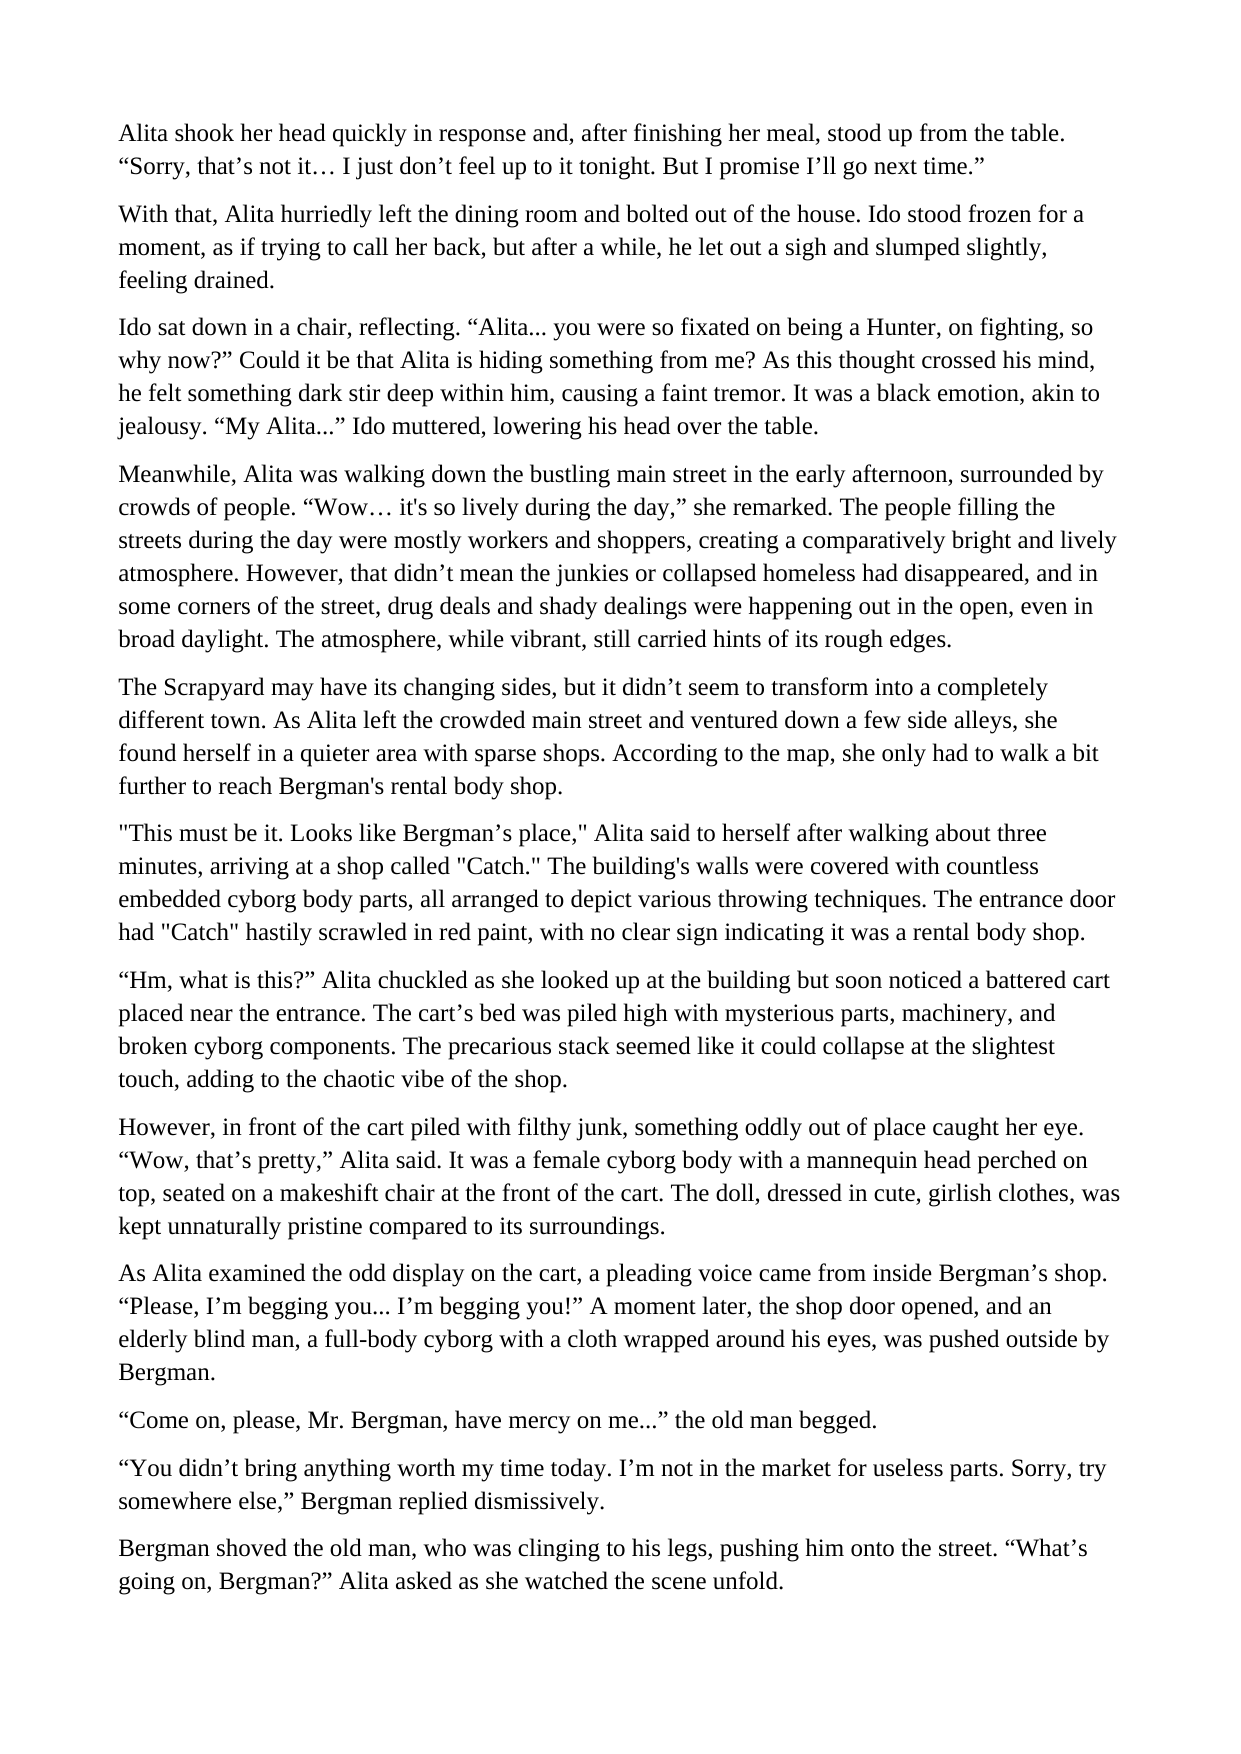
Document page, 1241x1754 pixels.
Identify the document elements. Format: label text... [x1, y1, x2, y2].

text Meanwhile, Alita was walking down the bustling main street in the early afternoon, surrounded by crowds of people. “Wow… it's so lively during the day,” she remarked. The people filling the streets during the day were mostly workers and shoppers, creating a comparatively bright and lively atmosphere. However, that didn’t mean the junkies or collapsed homeless had disappeared, and in some corners of the street, drug deals and shady dealings were happening out in the open, even in broad daylight. The atmosphere, while vibrant, still carried hints of its rough edges. [118, 459, 1122, 653]
text Bergman shoved the old man, who was clinging to his legs, pushing him onto the street. “What’s going on, Bergman?” Alita asked as she watched the scene unfold. [118, 1533, 1122, 1595]
text The Scrapyard may have its changing sides, but it didn’t seem to transform into a completely different town. As Alita left the crowded main street and ventured down a few side alleys, she found herself in a quieter area with sparse shops. According to the map, she only had to walk a bit further to reach Bergman's rental body shop. [118, 672, 1122, 799]
text "This must be it. Looks like Bergman’s place," Alita said to herself after walking about three minutes, arriving at a shop called "Catch." The building's walls were covered with countless embedded cyborg body parts, all arranged to depict various throwing techniques. The entrance door had "Catch" hastily scrawled in red paint, with no clear sign indicating it was a rental body shop. [118, 818, 1122, 946]
text As Alita examined the odd display on the cart, a pleading voice came from inside Bergman’s shop. “Please, I’m begging you... I’m begging you!” A moment later, the shop door opened, and an elderly blind man, a full-body cyborg with a cloth wrapped around his eyes, was pushed outside by Bergman. [118, 1258, 1122, 1386]
text “You didn’t bring anything worth my time today. I’m not in the market for useless parts. Sorry, try somewhere else,” Bergman replied dismissively. [118, 1453, 1122, 1514]
text Alita shook her head quickly in response and, after finishing her meal, stood up from the table. “Sorry, that’s not it… I just don’t feel up to it tonight. But I promise I’ll go next time.” [118, 118, 1122, 180]
text With that, Alita hurriedly left the dining room and bolted out of the house. Ido stood frozen for a moment, as if trying to call her back, but after a while, he let out a sigh and slumped slightly, feeling drained. [118, 199, 1122, 293]
text Ido sat down in a chair, reflecting. “Alita... you were so fixated on being a Hunter, on fighting, so why now?” Could it be that Alita is hiding something from me? As this thought crossed his mind, he felt something dark stir deep within him, causing a faint tremor. It was a black emotion, akin to jealousy. “My Alita...” Ido muttered, lowering his head over the table. [118, 312, 1122, 440]
text “Come on, please, Mr. Bergman, have mercy on me...” the old man begged. [118, 1405, 1122, 1434]
text “Hm, what is this?” Alita chuckled as she looked up at the building but soon noticed a battered cart placed near the entrance. The cart’s bed was piled high with mysterious parts, machinery, and broken cyborg components. The precarious stack seemed like it could collapse at the slightest touch, adding to the chaotic vibe of the shop. [118, 965, 1122, 1093]
text However, in front of the cart piled with filthy junk, something oddly out of place caught her eye. “Wow, that’s pretty,” Alita said. It was a female cyborg body with a mannequin head perched on top, seated on a makeshift chair at the front of the cart. The doll, dressed in cute, girlish clothes, was kept unnaturally pristine compared to its surroundings. [118, 1112, 1122, 1239]
